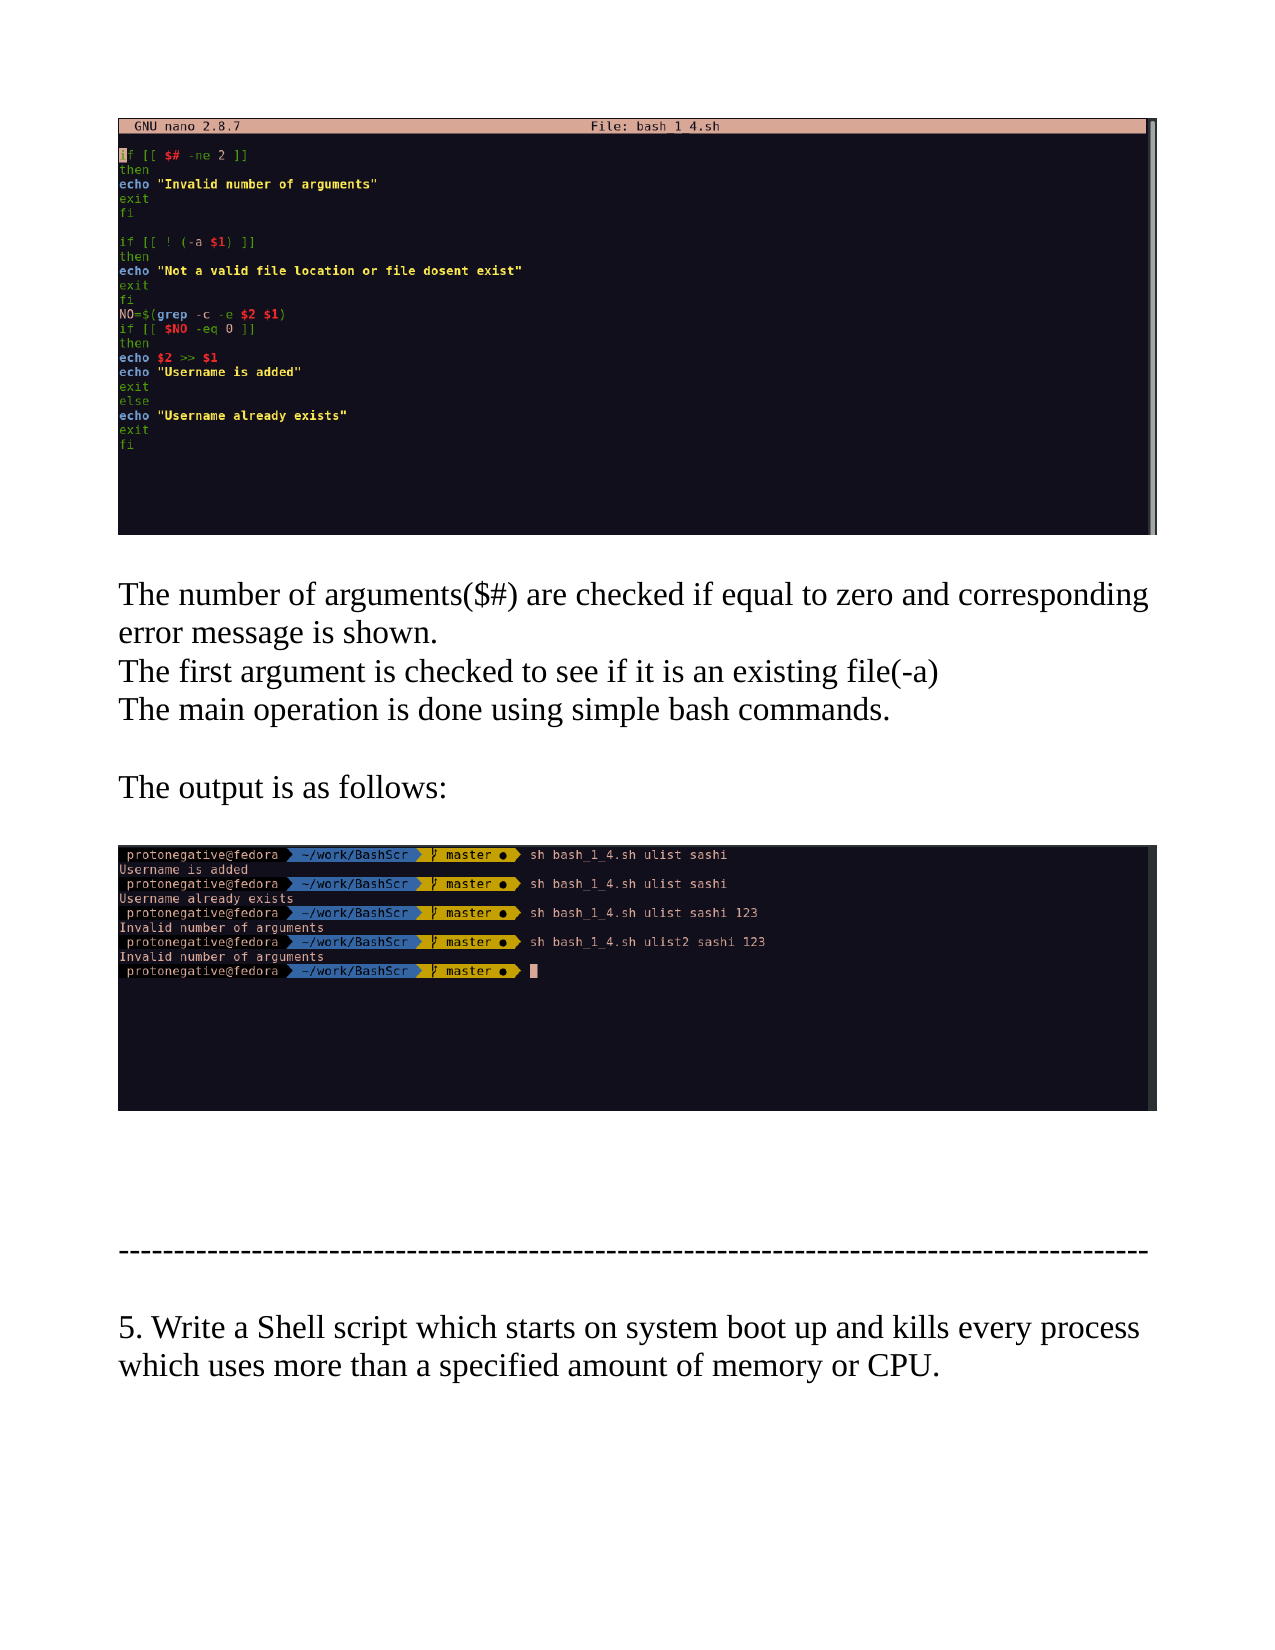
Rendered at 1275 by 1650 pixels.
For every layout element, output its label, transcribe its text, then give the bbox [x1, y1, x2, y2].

text 5. Write a Shell script which starts on system boot up and kills every process which uses more than a specified amount of memory or CPU. [118, 1307, 1157, 1384]
text --------------------------------------------------------------------------------------------- [118, 1229, 1157, 1267]
picture [118, 118, 1157, 535]
text The output is as follows: [118, 767, 1157, 806]
text The number of arguments($#) are checked if equal to zero and corresponding error message is shown. [118, 574, 1157, 651]
text The first argument is checked to see if it is an existing file(-a) [118, 651, 1157, 689]
text The main operation is done using simple bash commands. [118, 689, 1157, 728]
picture [118, 845, 1157, 1111]
